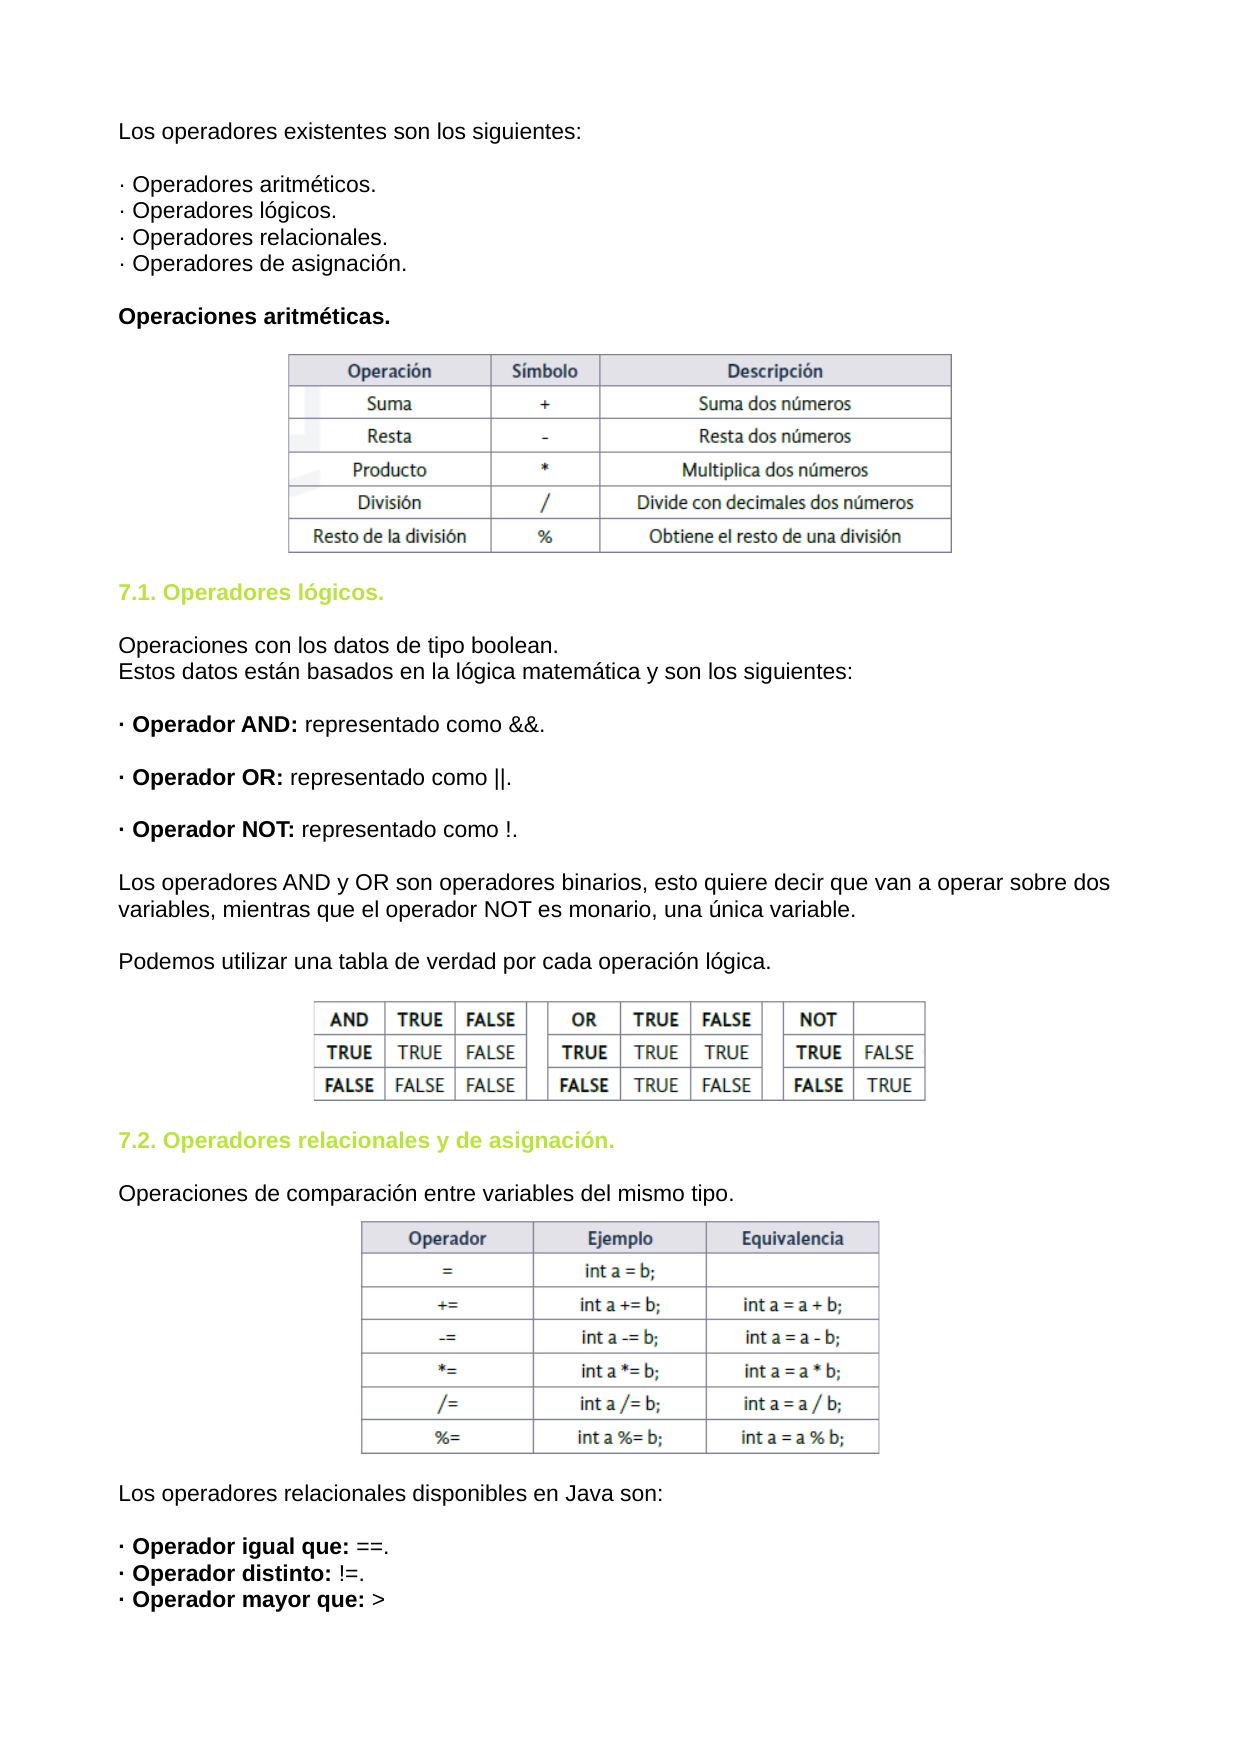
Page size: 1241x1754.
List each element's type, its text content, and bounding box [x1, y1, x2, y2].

text · Operador AND: representado como &&. [118, 711, 1122, 737]
text Los operadores relacionales disponibles en Java son: [118, 1480, 1122, 1507]
text · Operador distinto: !=. [118, 1559, 1122, 1586]
text · Operador OR: representado como ||. [118, 764, 1122, 790]
text 7.1. Operadores lógicos. [118, 579, 1122, 606]
text · Operadores aritméticos. [118, 171, 1122, 197]
picture [360, 1220, 880, 1454]
text · Operador igual que: ==. [118, 1533, 1122, 1559]
text Estos datos están basados en la lógica matemática y son los siguientes: [118, 658, 1122, 685]
text Operaciones de comparación entre variables del mismo tipo. [118, 1180, 1122, 1206]
picture [313, 1001, 927, 1101]
text 7.2. Operadores relacionales y de asignación. [118, 1127, 1122, 1154]
text · Operador NOT: representado como !. [118, 816, 1122, 843]
text · Operadores de asignación. [118, 250, 1122, 276]
text Operaciones con los datos de tipo boolean. [118, 632, 1122, 658]
text Operaciones aritméticas. [118, 303, 1122, 329]
picture [288, 354, 952, 553]
text Los operadores AND y OR son operadores binarios, esto quiere decir que van a operar sobre dos variables, mientras que el operador NOT es monario, una única variable. [118, 869, 1122, 922]
text · Operadores relacionales. [118, 223, 1122, 250]
text · Operador mayor que: > [118, 1586, 1122, 1612]
text · Operadores lógicos. [118, 197, 1122, 223]
text Podemos utilizar una tabla de verdad por cada operación lógica. [118, 948, 1122, 974]
text Los operadores existentes son los siguientes: [118, 118, 1122, 144]
